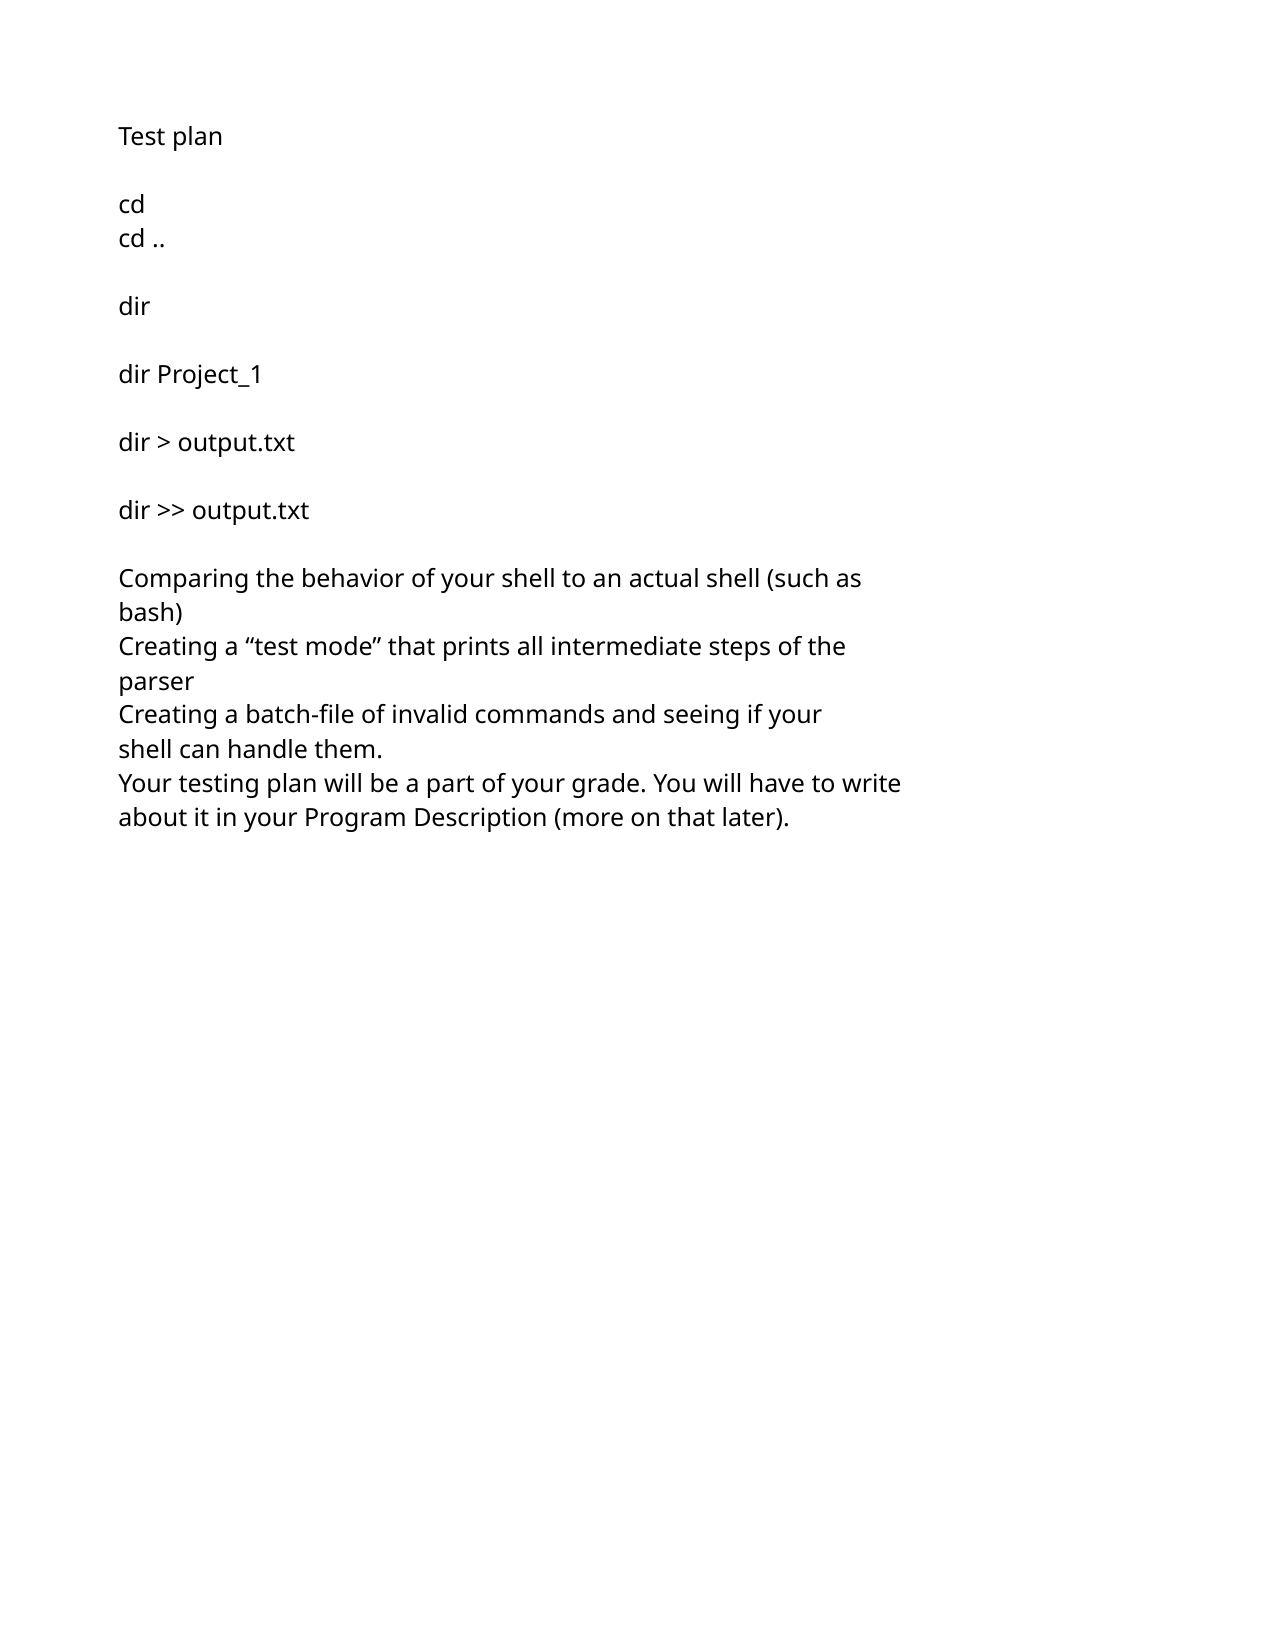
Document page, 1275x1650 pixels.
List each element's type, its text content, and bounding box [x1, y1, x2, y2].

text dir >> output.txt [118, 493, 1157, 527]
text Comparing the behavior of your shell to an actual shell (such as [118, 561, 1157, 595]
text dir [118, 288, 1157, 322]
text cd .. [118, 220, 1157, 254]
text dir Project_1 [118, 357, 1157, 391]
text shell can handle them. [118, 731, 1157, 765]
text Creating a batch-file of invalid commands and seeing if your [118, 697, 1157, 731]
text cd [118, 186, 1157, 220]
text bash) [118, 595, 1157, 629]
text Your testing plan will be a part of your grade. You will have to write [118, 765, 1157, 799]
text Test plan [118, 118, 1157, 152]
text Creating a “test mode” that prints all intermediate steps of the [118, 629, 1157, 663]
text parser [118, 663, 1157, 697]
text about it in your Program Description (more on that later). [118, 799, 1157, 833]
text dir > output.txt [118, 425, 1157, 459]
